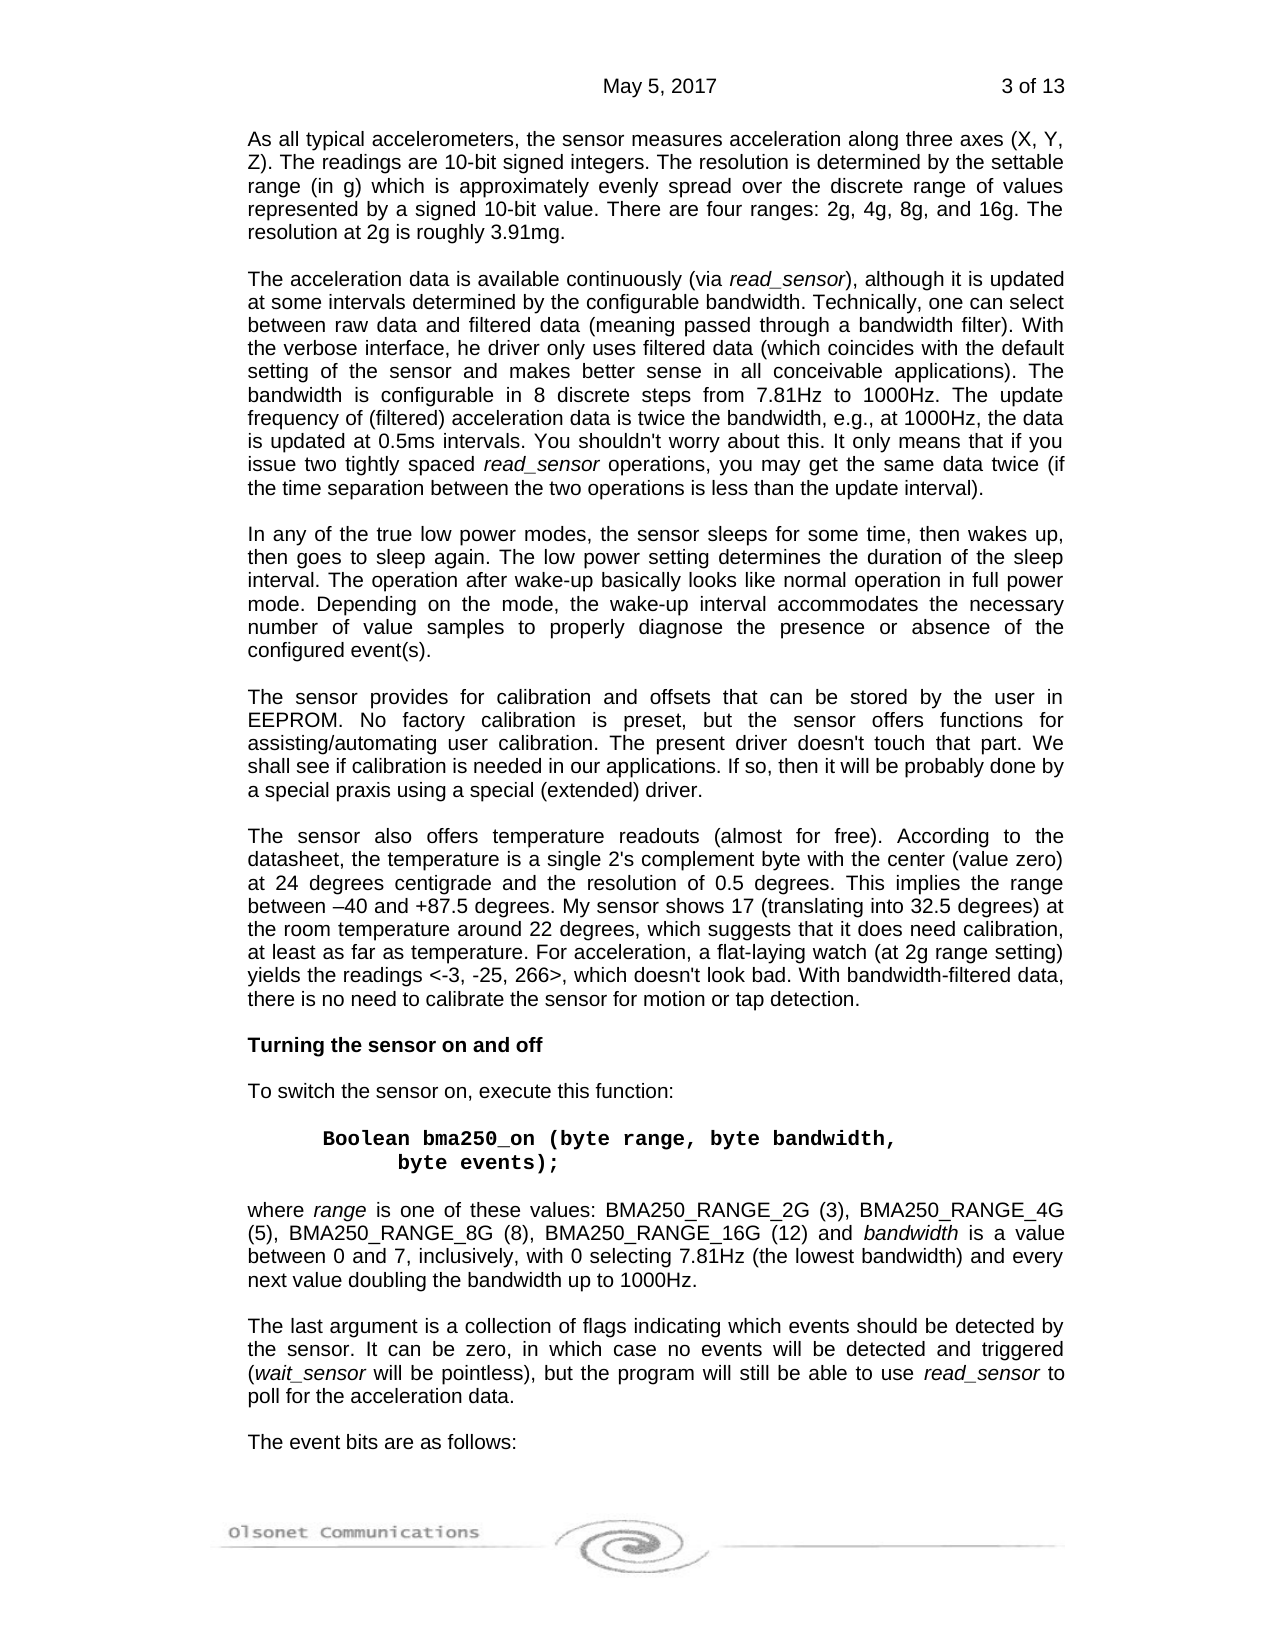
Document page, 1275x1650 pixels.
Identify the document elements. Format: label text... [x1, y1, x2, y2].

text The event bits are as follows: [247, 1431, 1065, 1454]
text The acceleration data is available continuously (via read_sensor), although it is updated at some intervals determined by the configurable bandwidth. Technically, one can select between raw data and filtered data (meaning passed through a bandwidth filter). With the verbose interface, he driver only uses filtered data (which coincides with the default setting of the sensor and makes better sense in all conceivable applications). The bandwidth is configurable in 8 discrete steps from 7.81Hz to 1000Hz. The update frequency of (filtered) acceleration data is twice the bandwidth, e.g., at 1000Hz, the data is updated at 0.5ms intervals. You shouldn't worry about this. It only means that if you issue two tightly spaced read_sensor operations, you may get the same data twice (if the time separation between the two operations is less than the update interval). [247, 267, 1065, 499]
text Boolean bma250_on (byte range, byte bandwidth, [247, 1127, 1065, 1152]
text The sensor provides for calibration and offsets that can be stored by the user in EEPROM. No factory calibration is preset, but the sensor offers functions for assisting/automating user calibration. The present driver doesn't touch that part. We shall see if calibration is needed in our applications. If so, then it will be probably done by a special praxis using a special (extended) driver. [247, 685, 1065, 801]
text To switch the sensor on, execute this function: [247, 1080, 1065, 1103]
text where range is one of these values: BMA250_RANGE_2G (3), BMA250_RANGE_4G (5), BMA250_RANGE_8G (8), BMA250_RANGE_16G (12) and bandwidth is a value between 0 and 7, inclusively, with 0 selecting 7.81Hz (the lowest bandwidth) and every next value doubling the bandwidth up to 1000Hz. [247, 1198, 1065, 1291]
text The sensor also offers temperature readouts (almost for free). According to the datasheet, the temperature is a single 2's complement byte with the center (value zero) at 24 degrees centigrade and the resolution of 0.5 degrees. This implies the range between –40 and +87.5 degrees. My sensor shows 17 (translating into 32.5 degrees) at the room temperature around 22 degrees, which suggests that it does need calibration, at least as far as temperature. For acceleration, a flat-laying watch (at 2g range setting) yields the readings <-3, -25, 266>, which doesn't look bad. With bandwidth-filtered data, there is no need to calibrate the sensor for motion or tap detection. [247, 824, 1065, 1010]
text The last argument is a collection of flags indicating which events should be detected by the sensor. It can be zero, in which case no events will be detected and triggered (wait_sensor will be pointless), but the program will still be able to use read_sensor to poll for the acceleration data. [247, 1315, 1065, 1408]
picture [210, 1504, 1065, 1596]
text byte events); [247, 1152, 1065, 1175]
subtitle Turning the sensor on and off [247, 1034, 1065, 1057]
text As all typical accelerometers, the sensor measures acceleration along three axes (X, Y, Z). The readings are 10-bit signed integers. The resolution is determined by the settable range (in g) which is approximately evenly spread over the discrete range of values represented by a signed 10-bit value. There are four ranges: 2g, 4g, 8g, and 16g. The resolution at 2g is roughly 3.91mg. [247, 128, 1065, 244]
text In any of the true low power modes, the sensor sleeps for some time, then wakes up, then goes to sleep again. The low power setting determines the duration of the sleep interval. The operation after wake-up basically looks like normal operation in full power mode. Depending on the mode, the wake-up interval accommodates the necessary number of value samples to properly diagnose the presence or absence of the configured event(s). [247, 523, 1065, 662]
